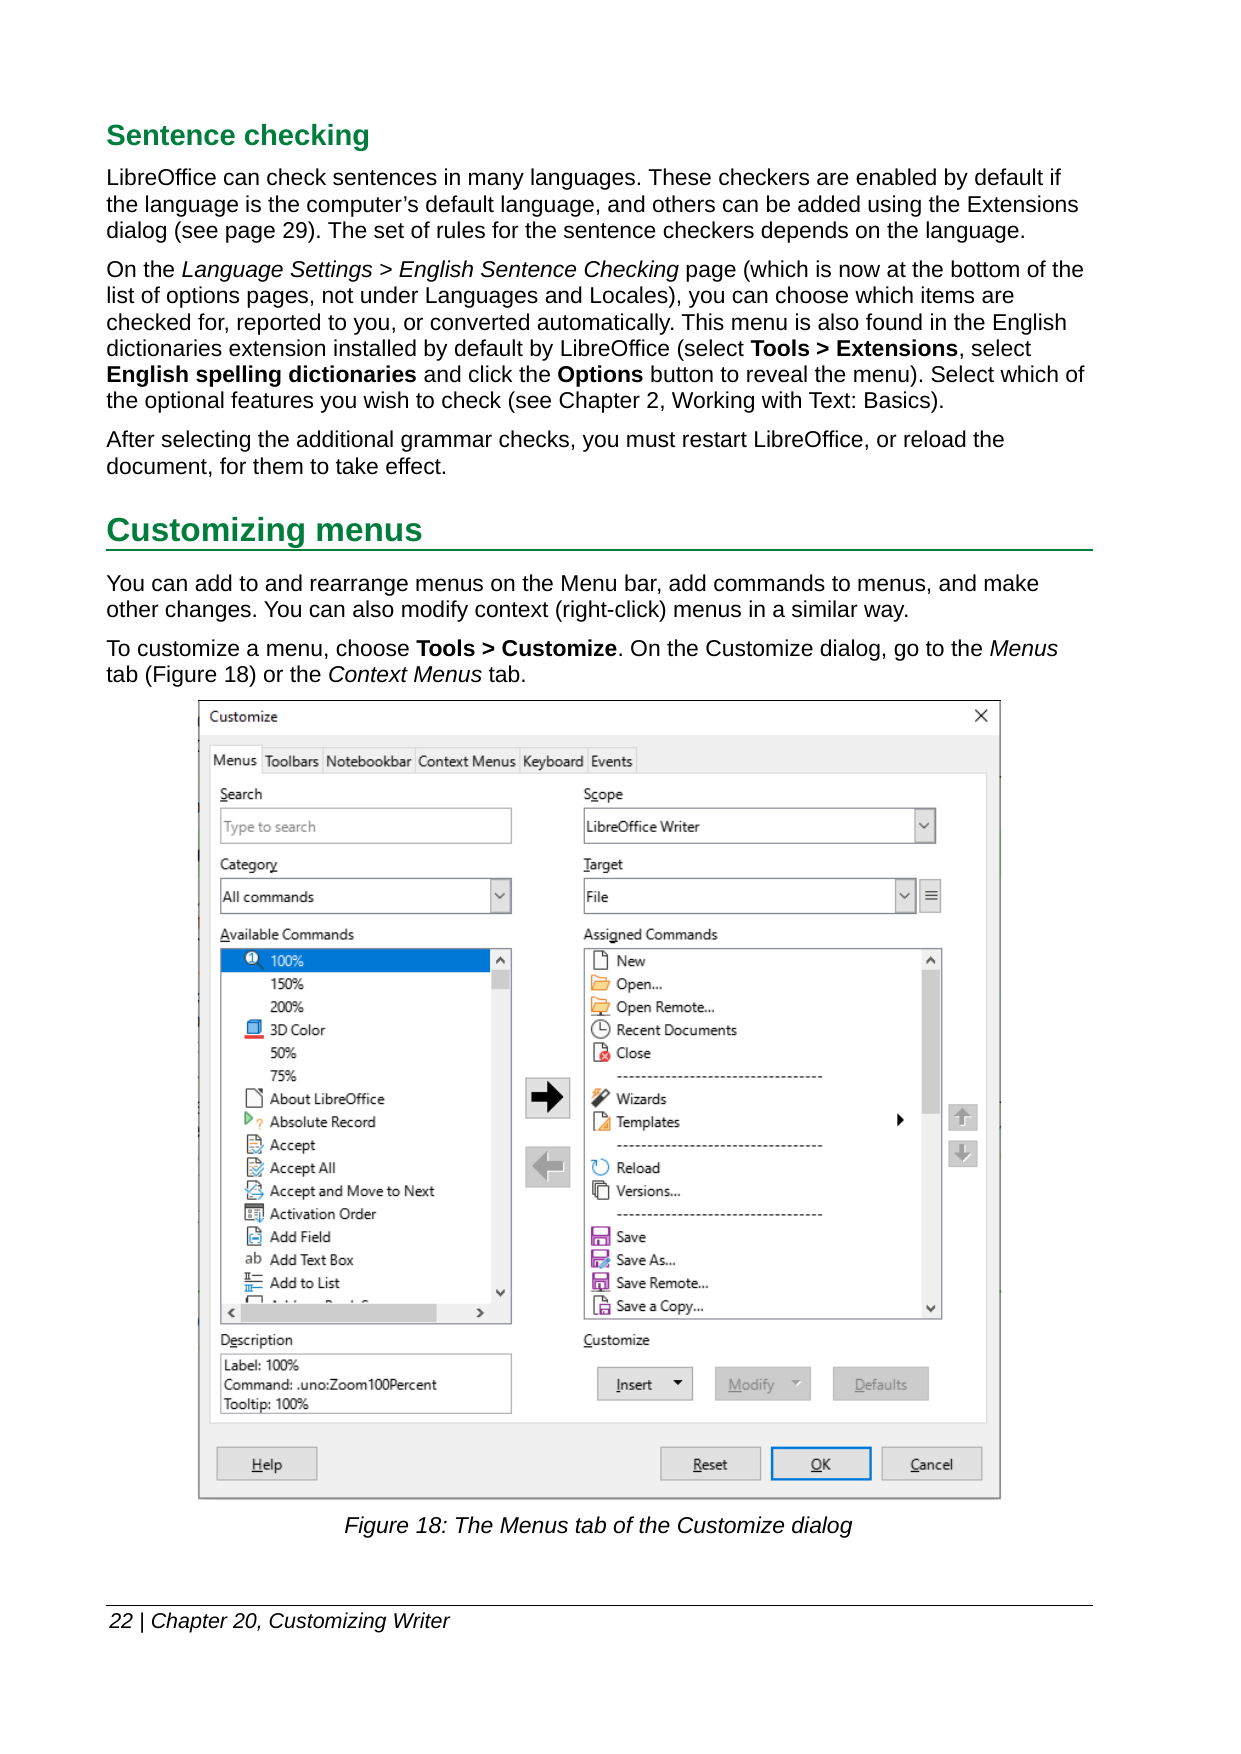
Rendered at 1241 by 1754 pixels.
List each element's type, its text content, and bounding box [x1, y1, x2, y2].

text On the Language Settings > English Sentence Checking page (which is now at the bottom of the list of options pages, not under Languages and Locales), you can choose which items are checked for, reported to you, or converted automatically. This menu is also found in the English dictionaries extension installed by default by LibreOffice (select Tools > Extensions, select English spelling dictionaries and click the Options button to reveal the menu). Select which of the optional features you wish to check (see Chapter 2, Working with Text: Basics). [106, 256, 1093, 414]
subtitle Sentence checking [106, 118, 1093, 152]
picture [197, 700, 1002, 1500]
text LibreOffice can check sentences in many languages. These checkers are enabled by default if the language is the computer’s default language, and others can be added using the Extensions dialog (see page 29). The set of rules for the sentence checkers depends on the language. [106, 164, 1093, 243]
text To customize a menu, choose Tools > Customize. On the Customize dialog, go to the Menus tab (Figure 18) or the Context Menus tab. [106, 635, 1093, 687]
text You can add to and rearrange menus on the Menu bar, add commands to menus, and make other changes. You can also modify context (right-click) menus in a similar way. [106, 569, 1093, 622]
subtitle Customizing menus [106, 510, 1093, 549]
text Figure 18: The Menus tab of the Customize dialog [195, 1512, 1004, 1538]
text After selecting the additional grammar checks, you must restart LibreOffice, or reload the document, for them to take effect. [106, 426, 1093, 479]
